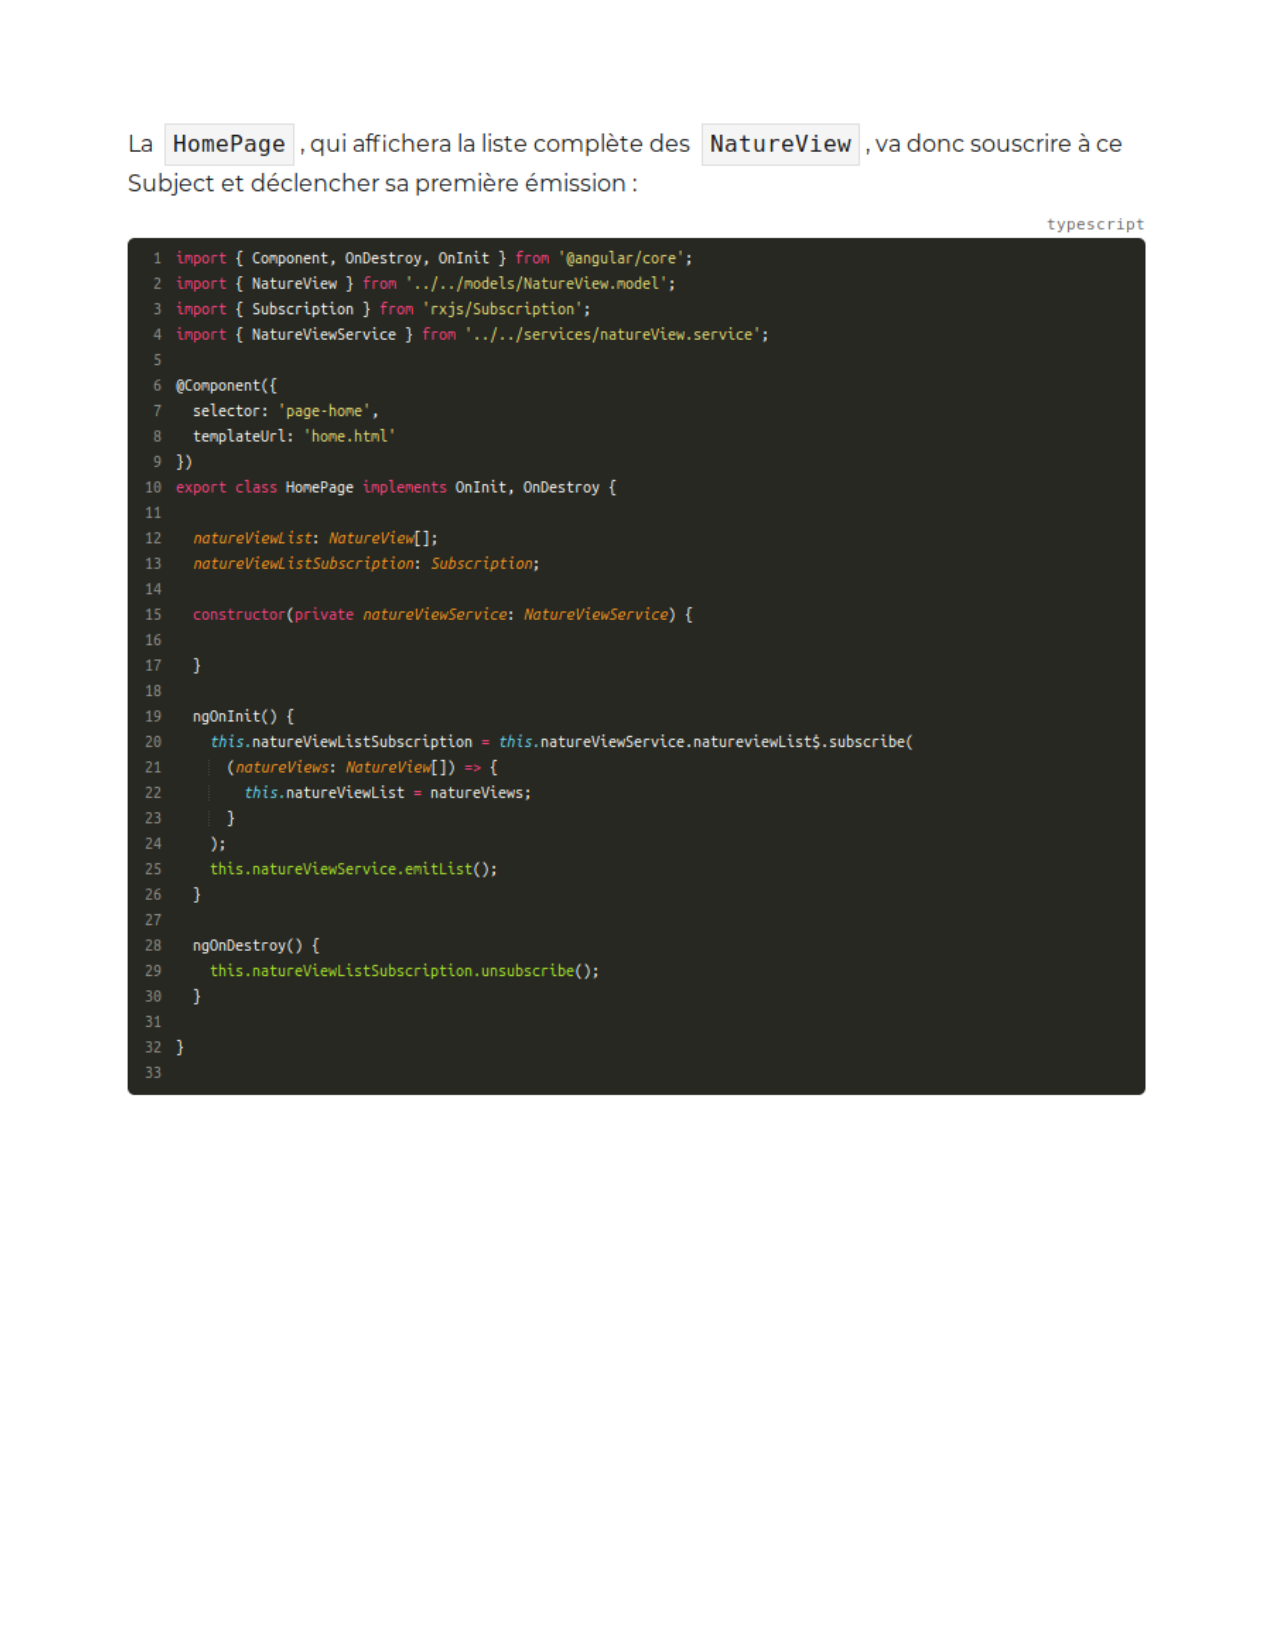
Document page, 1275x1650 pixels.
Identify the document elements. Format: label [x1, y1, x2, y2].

picture [118, 118, 1157, 1098]
